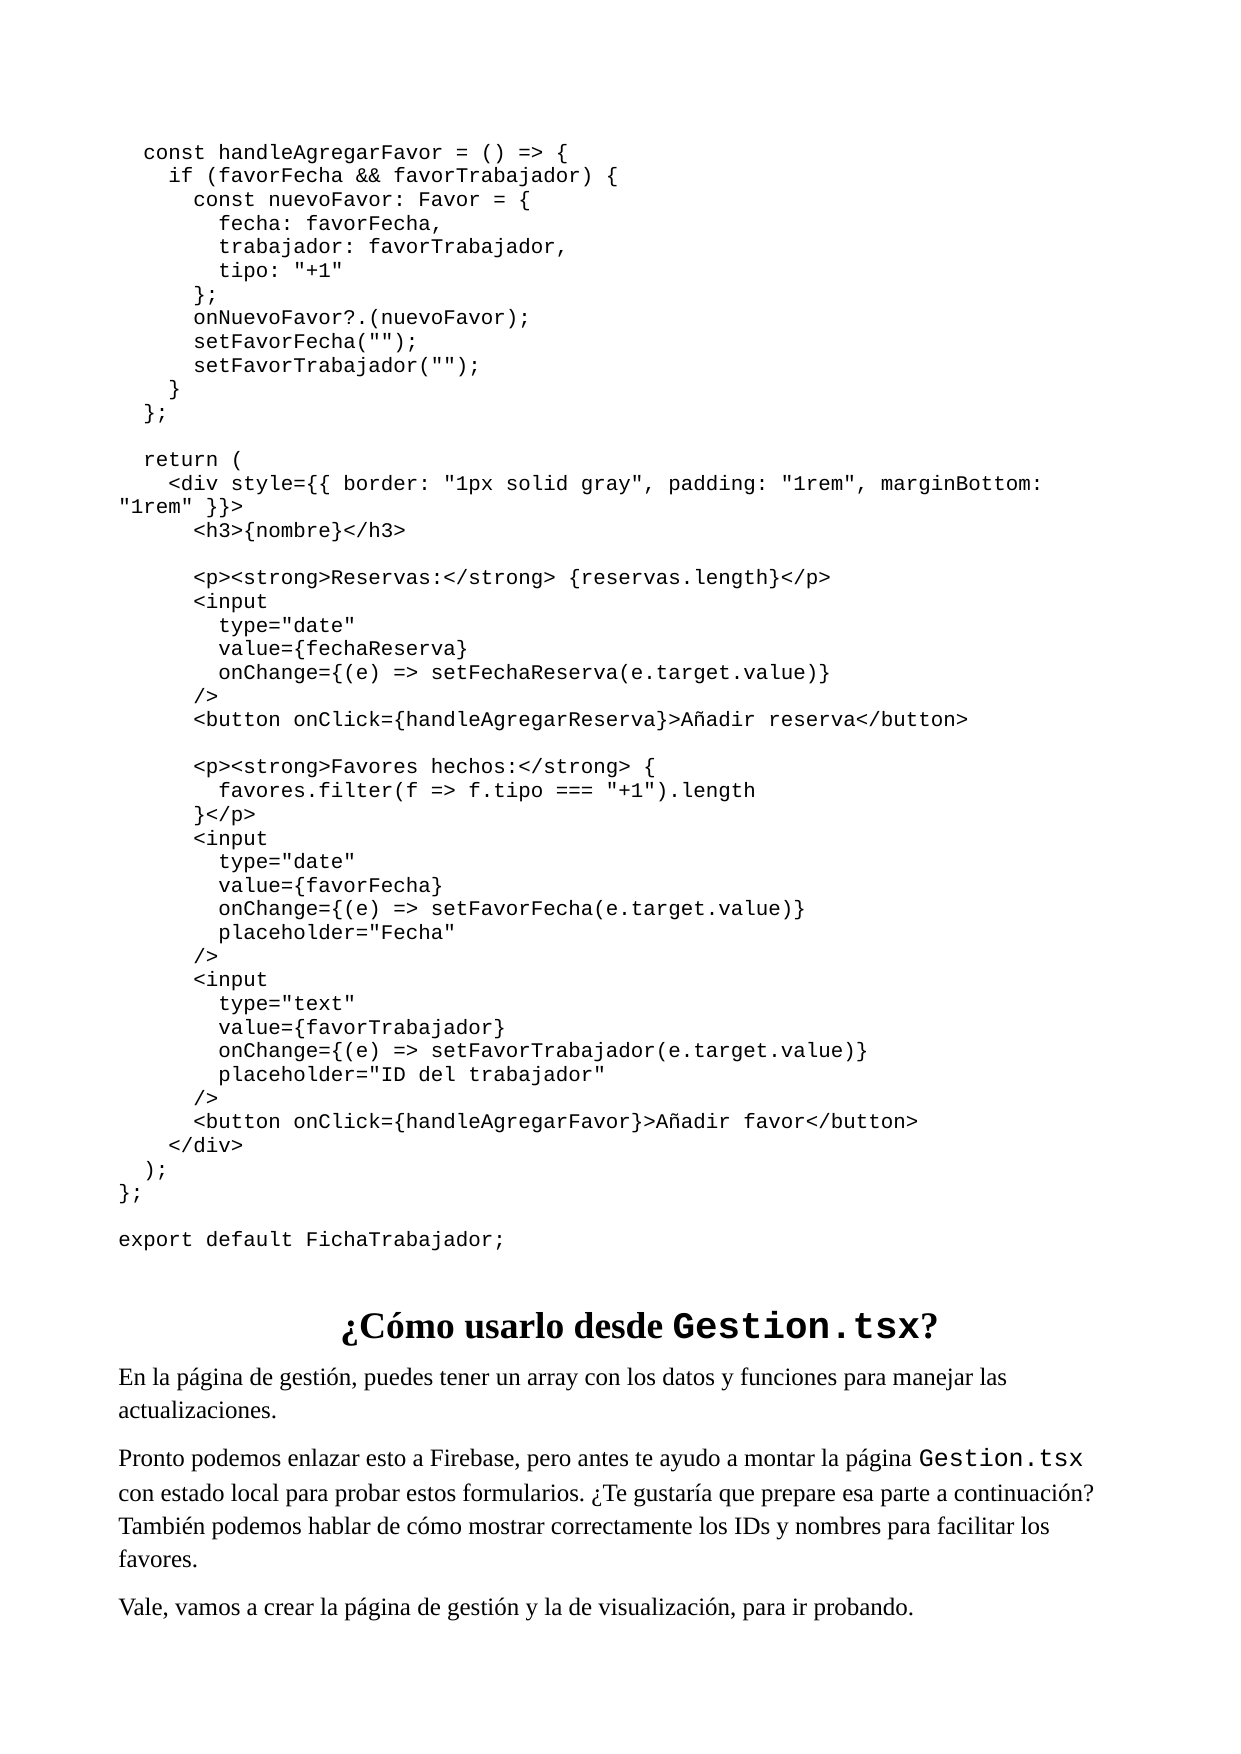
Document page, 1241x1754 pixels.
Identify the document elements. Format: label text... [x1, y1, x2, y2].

text trabajador: favorTrabajador, [118, 236, 1122, 260]
text <button onClick={handleAgregarFavor}>Añadir favor</button> [118, 1111, 1122, 1135]
text } [118, 378, 1122, 402]
subtitle 🧩 ¿Cómo usarlo desde Gestion.tsx? [118, 1303, 1122, 1350]
text fecha: favorFecha, [118, 213, 1122, 236]
text if (favorFecha && favorTrabajador) { [118, 165, 1122, 189]
text onNuevoFavor?.(nuevoFavor); [118, 307, 1122, 331]
text En la página de gestión, puedes tener un array con los datos y funciones para manejar las actualizaciones. [118, 1362, 1122, 1424]
text ); [118, 1158, 1122, 1182]
text }; [118, 284, 1122, 307]
text /> [118, 946, 1122, 969]
text }; [118, 402, 1122, 426]
text /> [118, 686, 1122, 709]
text <input [118, 827, 1122, 851]
text }; [118, 1182, 1122, 1206]
text <p><strong>Favores hechos:</strong> { [118, 757, 1122, 780]
text </div> [118, 1135, 1122, 1158]
text value={favorTrabajador} [118, 1017, 1122, 1040]
text <button onClick={handleAgregarReserva}>Añadir reserva</button> [118, 709, 1122, 733]
text <h3>{nombre}</h3> [118, 520, 1122, 544]
text placeholder="ID del trabajador" [118, 1064, 1122, 1088]
text onChange={(e) => setFavorTrabajador(e.target.value)} [118, 1040, 1122, 1064]
text /> [118, 1088, 1122, 1111]
text }</p> [118, 804, 1122, 827]
text <p><strong>Reservas:</strong> {reservas.length}</p> [118, 567, 1122, 591]
text value={favorFecha} [118, 875, 1122, 898]
text <input [118, 591, 1122, 615]
text value={fechaReserva} [118, 638, 1122, 662]
text const handleAgregarFavor = () => { [118, 142, 1122, 165]
text onChange={(e) => setFavorFecha(e.target.value)} [118, 898, 1122, 922]
text setFavorFecha(""); [118, 331, 1122, 354]
text const nuevoFavor: Favor = { [118, 189, 1122, 213]
text type="date" [118, 851, 1122, 875]
text export default FichaTrabajador; [118, 1229, 1122, 1253]
text type="text" [118, 993, 1122, 1017]
text setFavorTrabajador(""); [118, 354, 1122, 378]
text tipo: "+1" [118, 260, 1122, 284]
text Vale, vamos a crear la página de gestión y la de visualización, para ir probando. [118, 1592, 1122, 1620]
text placeholder="Fecha" [118, 922, 1122, 946]
text Pronto podemos enlazar esto a Firebase, pero antes te ayudo a montar la página Gestion.tsx con estado local para probar estos formularios. ¿Te gustaría que prepare esa parte a continuación? También podemos hablar de cómo mostrar correctamente los IDs y nombres para facilitar los favores. [118, 1443, 1122, 1573]
text type="date" [118, 615, 1122, 638]
text onChange={(e) => setFechaReserva(e.target.value)} [118, 662, 1122, 686]
text favores.filter(f => f.tipo === "+1").length [118, 780, 1122, 804]
text <input [118, 969, 1122, 993]
text return ( [118, 449, 1122, 473]
text <div style={{ border: "1px solid gray", padding: "1rem", marginBottom: "1rem" }}> [118, 473, 1122, 520]
